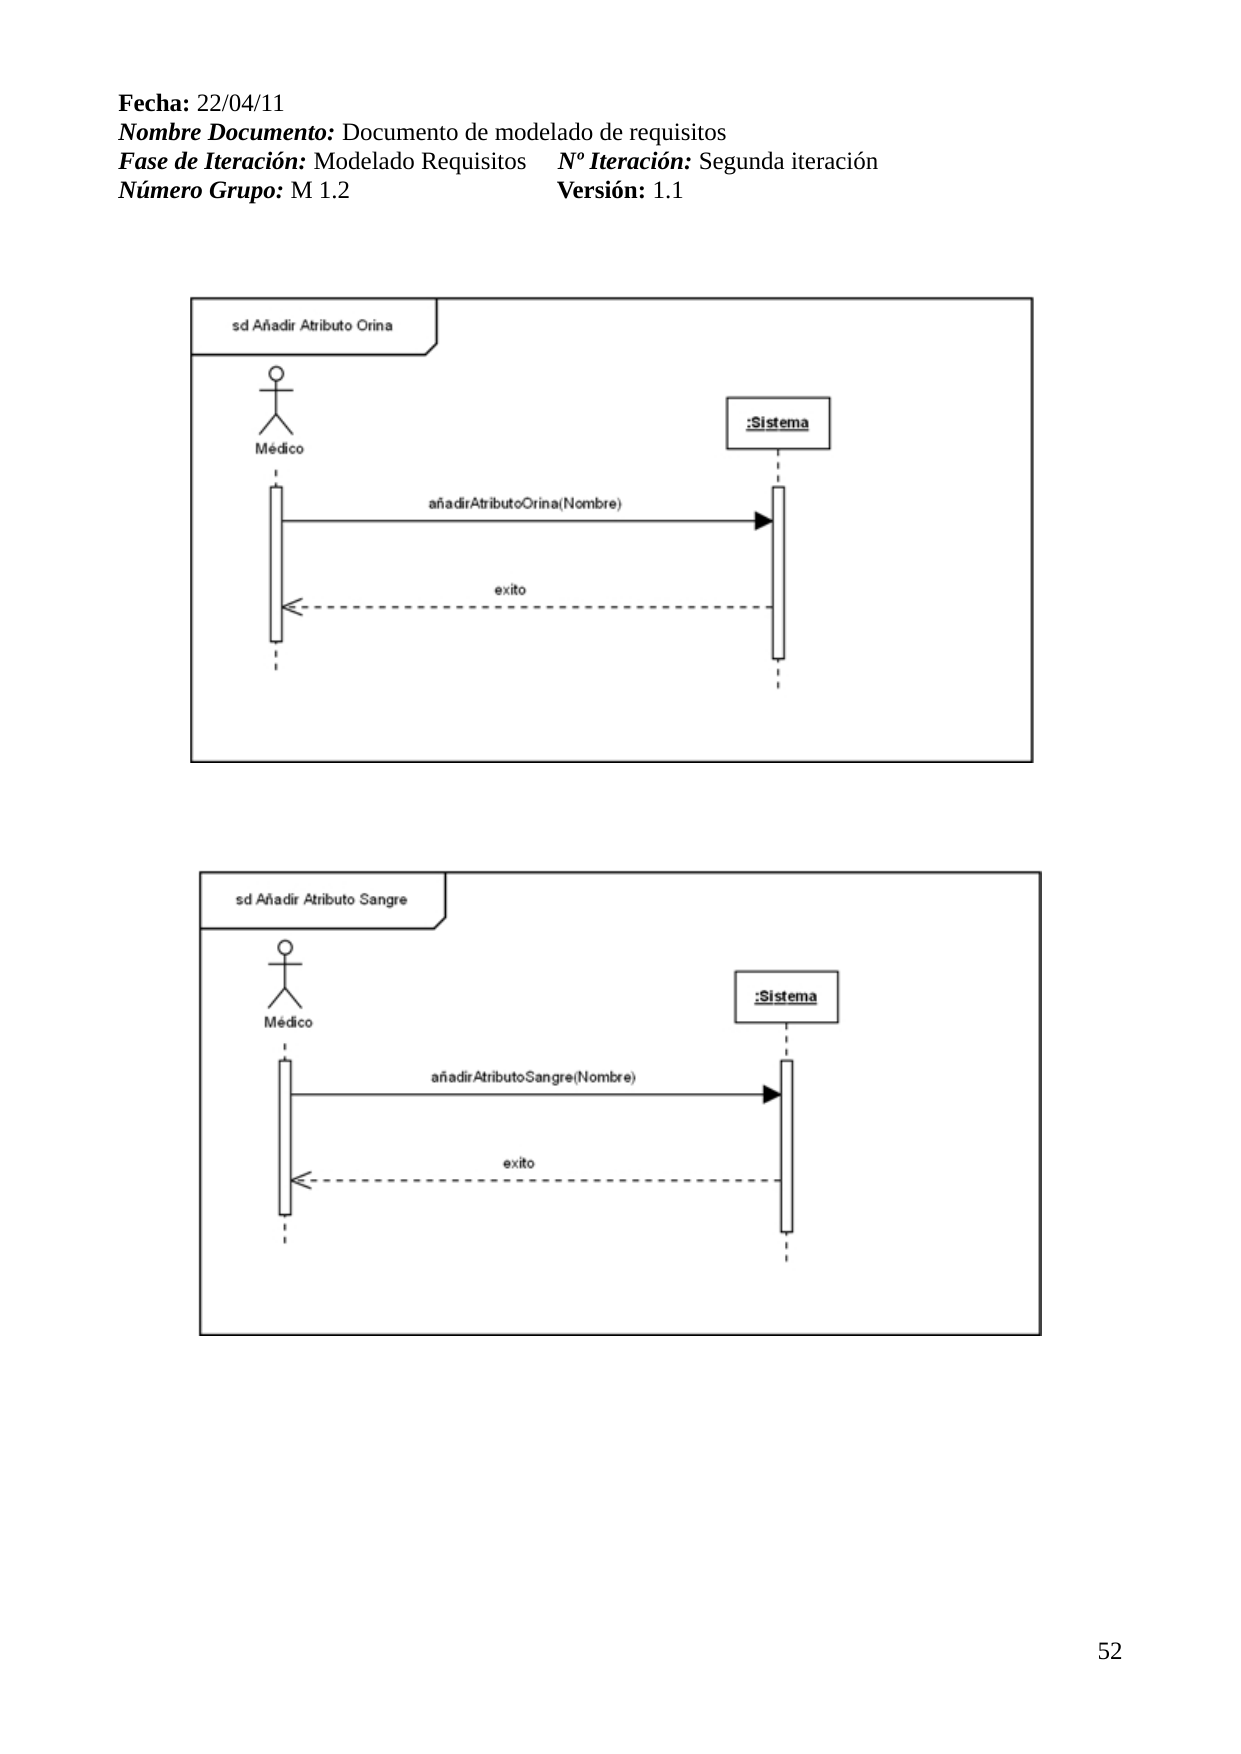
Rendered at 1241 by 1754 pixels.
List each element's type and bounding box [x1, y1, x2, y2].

picture [198, 870, 1042, 1336]
picture [190, 296, 1034, 763]
